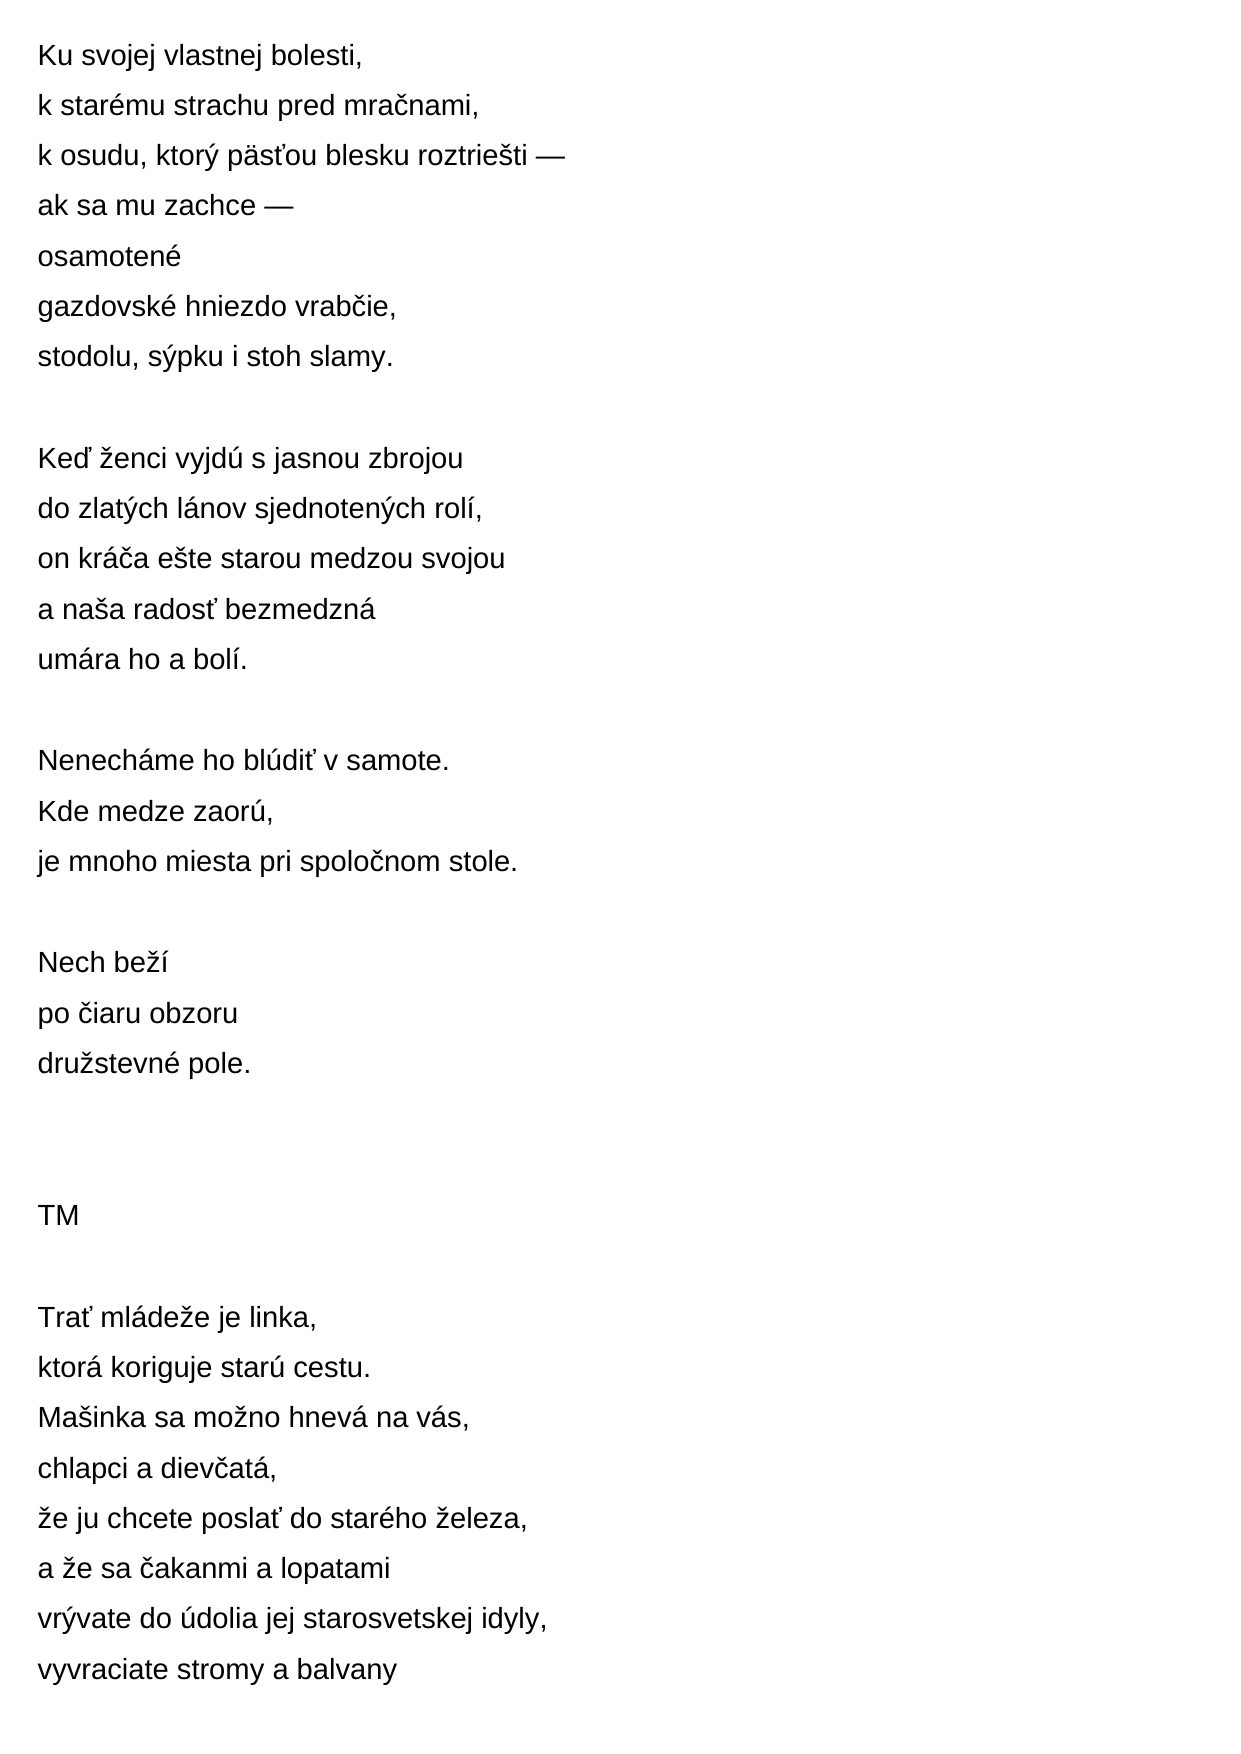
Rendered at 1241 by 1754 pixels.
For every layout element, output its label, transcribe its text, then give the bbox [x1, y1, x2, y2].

text umára ho a bolí. [37, 642, 1136, 676]
text k osudu, ktorý päsťou blesku roztriešti — [37, 138, 1136, 172]
text Keď ženci vyjdú s jasnou zbrojou [37, 441, 1136, 474]
text a že sa čakanmi a lopatami [37, 1551, 1136, 1585]
text Trať mládeže je linka, [37, 1300, 1136, 1333]
text k starému strachu pred mračnami, [37, 88, 1136, 121]
text Ku svojej vlastnej bolesti, [37, 37, 1136, 71]
text on kráča ešte starou medzou svojou [37, 541, 1136, 575]
text Nech beží [37, 945, 1136, 979]
text ak sa mu zachce — [37, 188, 1136, 222]
text vrývate do údolia jej starosvetskej idyly, [37, 1602, 1136, 1635]
text vyvraciate stromy a balvany [37, 1652, 1136, 1685]
text gazdovské hniezdo vrabčie, [37, 289, 1136, 323]
text osamotené [37, 239, 1136, 272]
text je mnoho miesta pri spoločnom stole. [37, 844, 1136, 877]
text ktorá koriguje starú cestu. [37, 1350, 1136, 1383]
text že ju chcete poslať do starého železa, [37, 1501, 1136, 1534]
text Mašinka sa možno hnevá na vás, [37, 1400, 1136, 1434]
subtitle TM [37, 1198, 1136, 1232]
text stodolu, sýpku i stoh slamy. [37, 339, 1136, 373]
text chlapci a dievčatá, [37, 1451, 1136, 1484]
text a naša radosť bezmedzná [37, 592, 1136, 625]
text Nenecháme ho blúdiť v samote. [37, 743, 1136, 777]
text Kde medze zaorú, [37, 794, 1136, 827]
text družstevné pole. [37, 1046, 1136, 1079]
text do zlatých lánov sjednotených rolí, [37, 491, 1136, 524]
text po čiaru obzoru [37, 996, 1136, 1029]
